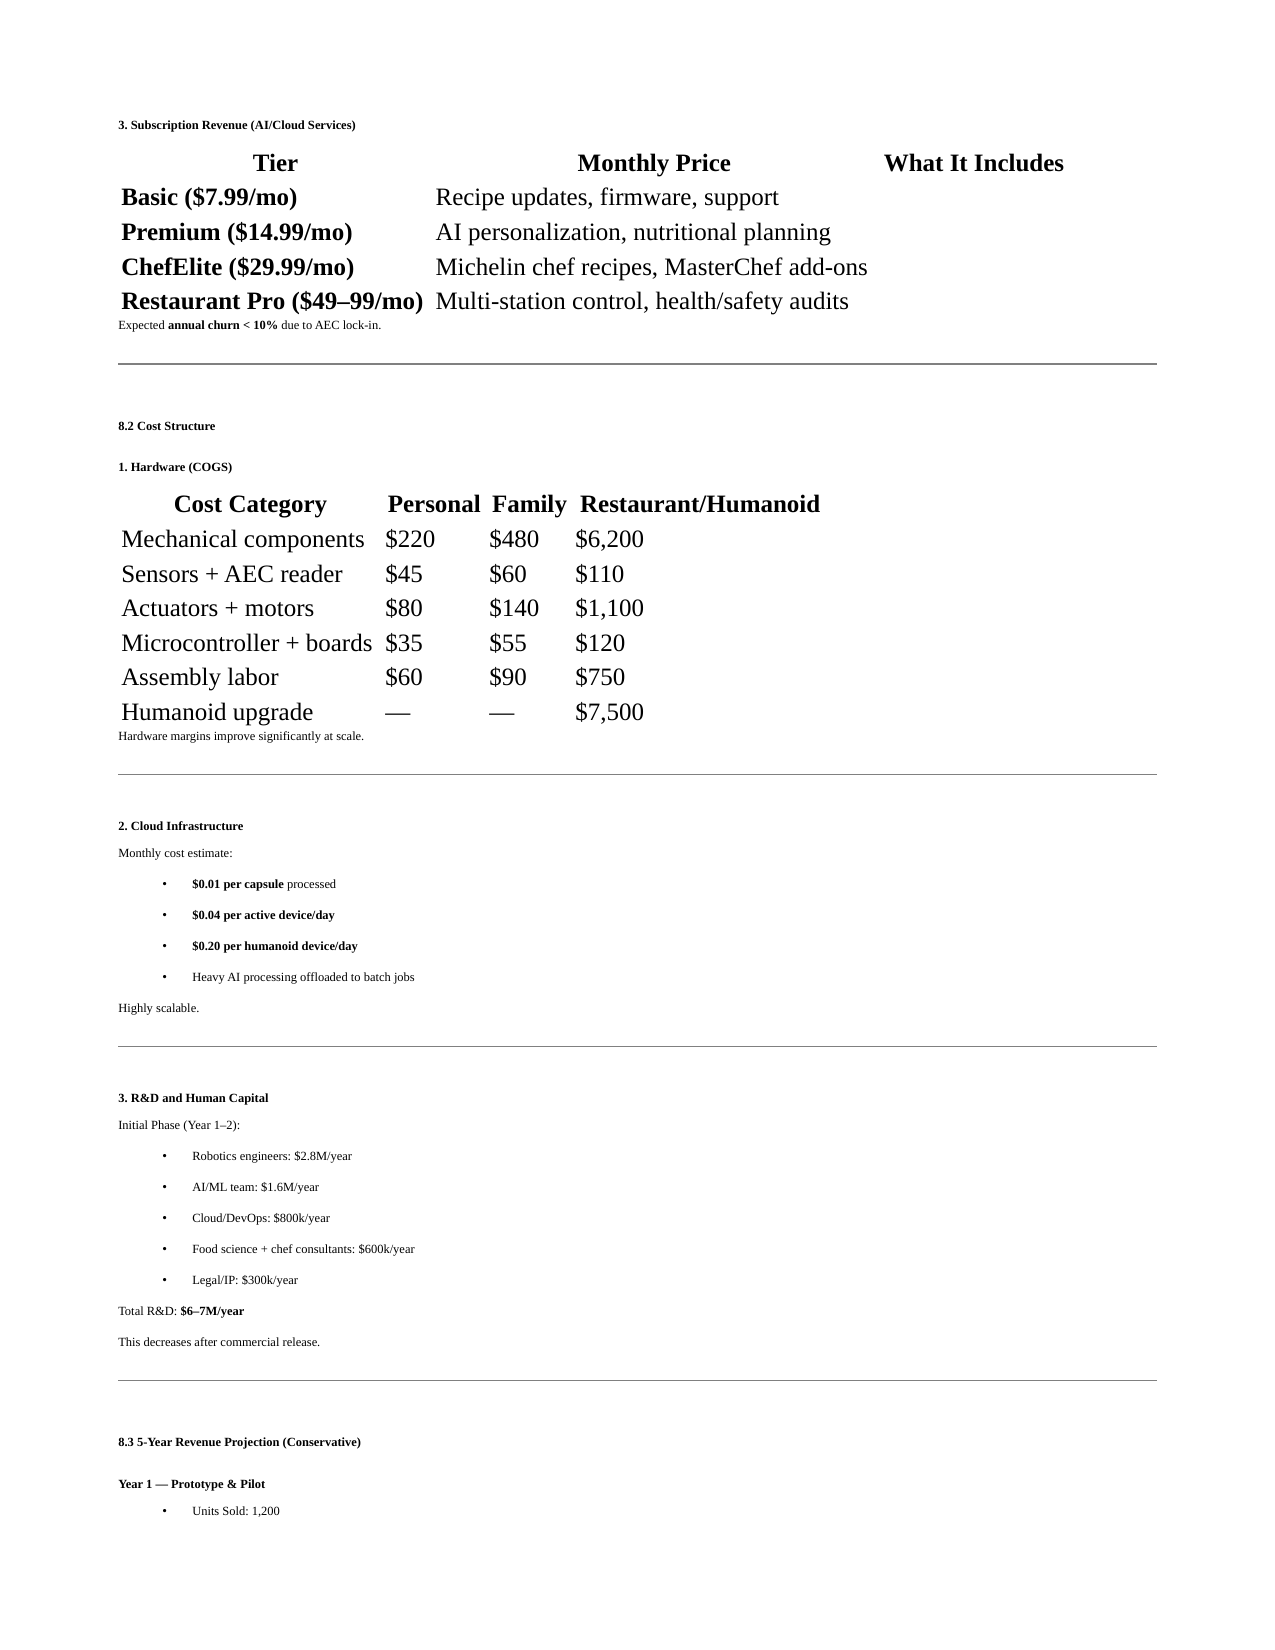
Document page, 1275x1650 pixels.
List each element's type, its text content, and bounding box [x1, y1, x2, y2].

table_cell $60 [382, 660, 486, 694]
table_cell $120 [572, 625, 828, 659]
list Robotics engineers: $2.8M/year [162, 1148, 1157, 1163]
list AI/ML team: $1.6M/year [162, 1179, 1157, 1194]
table_header Personal [382, 487, 486, 521]
text Total R&D: $6–7M/year [118, 1304, 1157, 1318]
table_cell — [486, 694, 572, 729]
table_cell [876, 249, 1072, 283]
table_cell Sensors + AEC reader [118, 556, 382, 590]
table_cell $45 [382, 556, 486, 590]
list Legal/IP: $300k/year [162, 1273, 1157, 1287]
table_cell Michelin chef recipes, MasterChef add-ons [433, 249, 876, 283]
text Expected annual churn < 10% due to AEC lock-in. [118, 318, 1157, 332]
table_header Cost Category [118, 487, 382, 521]
table_cell $90 [486, 660, 572, 694]
table_cell AI personalization, nutritional planning [433, 214, 876, 249]
table_cell $55 [486, 625, 572, 659]
table_cell Mechanical components [118, 521, 382, 556]
table_header What It Includes [876, 145, 1072, 179]
list Cloud/DevOps: $800k/year [162, 1211, 1157, 1225]
table_cell — [382, 694, 486, 729]
table_cell $110 [572, 556, 828, 590]
list Units Sold: 1,200 [162, 1503, 1157, 1518]
table_header Monthly Price [433, 145, 876, 179]
table_cell ChefElite ($29.99/mo) [118, 249, 432, 283]
subtitle 1. Hardware (COGS) [118, 460, 1157, 474]
list Food science + chef consultants: $600k/year [162, 1242, 1157, 1256]
table_cell [876, 283, 1072, 318]
table_cell $35 [382, 625, 486, 659]
table_cell Basic ($7.99/mo) [118, 180, 432, 214]
text Monthly cost estimate: [118, 845, 1157, 860]
table_cell Microcontroller + boards [118, 625, 382, 659]
table_cell Multi-station control, health/safety audits [433, 283, 876, 318]
table_cell $140 [486, 590, 572, 625]
table_cell Restaurant Pro ($49–99/mo) [118, 283, 432, 318]
table_cell Humanoid upgrade [118, 694, 382, 729]
table_cell $60 [486, 556, 572, 590]
table_cell $6,200 [572, 521, 828, 556]
list $0.20 per humanoid device/day [162, 938, 1157, 953]
table_header Tier [118, 145, 432, 179]
table_cell Premium ($14.99/mo) [118, 214, 432, 249]
subtitle 3. R&D and Human Capital [118, 1091, 1157, 1105]
subtitle 2. Cloud Infrastructure [118, 818, 1157, 833]
text Highly scalable. [118, 1001, 1157, 1015]
table_cell Actuators + motors [118, 590, 382, 625]
table_header Family [486, 487, 572, 521]
table_cell $80 [382, 590, 486, 625]
text Hardware margins improve significantly at scale. [118, 729, 1157, 743]
table_cell $7,500 [572, 694, 828, 729]
subtitle 8.3 5-Year Revenue Projection (Conservative) [118, 1435, 1157, 1449]
table_cell $480 [486, 521, 572, 556]
table_cell Assembly labor [118, 660, 382, 694]
text This decreases after commercial release. [118, 1335, 1157, 1349]
table_cell $750 [572, 660, 828, 694]
list $0.01 per capsule processed [162, 876, 1157, 891]
subtitle Year 1 — Prototype & Pilot [118, 1476, 1157, 1491]
table_cell $220 [382, 521, 486, 556]
list $0.04 per active device/day [162, 907, 1157, 922]
table_cell $1,100 [572, 590, 828, 625]
subtitle 3. Subscription Revenue (AI/Cloud Services) [118, 118, 1157, 132]
subtitle 8.2 Cost Structure [118, 418, 1157, 433]
table_header Restaurant/Humanoid [572, 487, 828, 521]
table_cell [876, 214, 1072, 249]
text Initial Phase (Year 1–2): [118, 1117, 1157, 1132]
table_cell Recipe updates, firmware, support [433, 180, 876, 214]
table_cell [876, 180, 1072, 214]
list Heavy AI processing offloaded to batch jobs [162, 969, 1157, 984]
